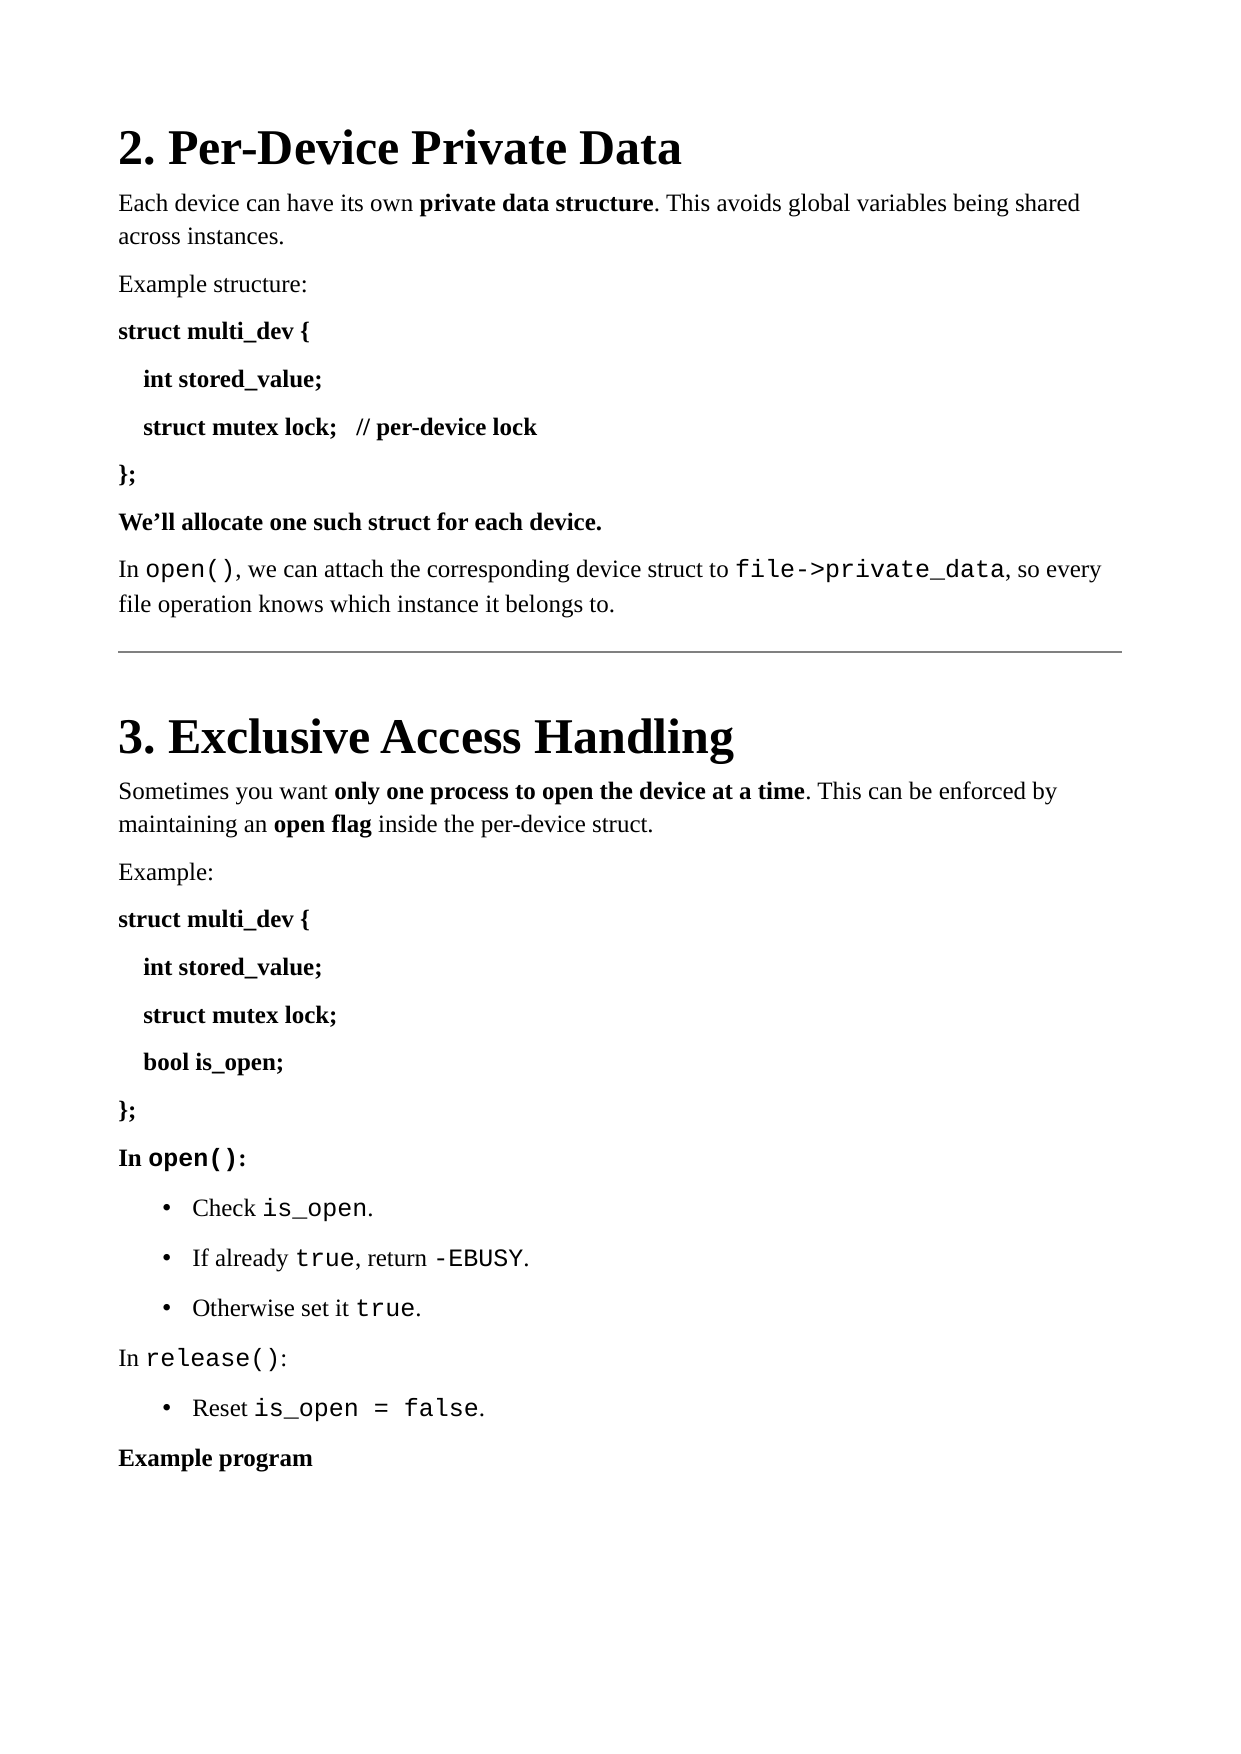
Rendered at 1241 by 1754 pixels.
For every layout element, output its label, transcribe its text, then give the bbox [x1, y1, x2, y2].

list Otherwise set it true. [162, 1293, 1122, 1323]
text Example program [118, 1443, 1122, 1471]
subtitle 3. Exclusive Access Handling [118, 706, 1122, 764]
text Each device can have its own private data structure. This avoids global variables being shared across instances. [118, 188, 1122, 250]
text bool is_open; [118, 1047, 1122, 1076]
text In release(): [118, 1343, 1122, 1373]
text In open(): [118, 1143, 1122, 1173]
text struct multi_dev { [118, 904, 1122, 933]
list If already true, return -EBUSY. [162, 1243, 1122, 1273]
text }; [118, 459, 1122, 488]
text In open(), we can attach the corresponding device struct to file->private_data, so every file operation knows which instance it belongs to. [118, 554, 1122, 618]
text struct multi_dev { [118, 316, 1122, 345]
subtitle 2. Per-Device Private Data [118, 118, 1122, 176]
text We’ll allocate one such struct for each device. [118, 507, 1122, 536]
text }; [118, 1095, 1122, 1124]
text int stored_value; [118, 952, 1122, 981]
list Reset is_open = false. [162, 1393, 1122, 1423]
text Sometimes you want only one process to open the device at a time. This can be enforced by maintaining an open flag inside the per-device struct. [118, 776, 1122, 838]
text struct mutex lock; // per-device lock [118, 412, 1122, 440]
text Example: [118, 857, 1122, 886]
text struct mutex lock; [118, 1000, 1122, 1028]
text int stored_value; [118, 364, 1122, 393]
list Check is_open. [162, 1193, 1122, 1223]
text Example structure: [118, 269, 1122, 297]
